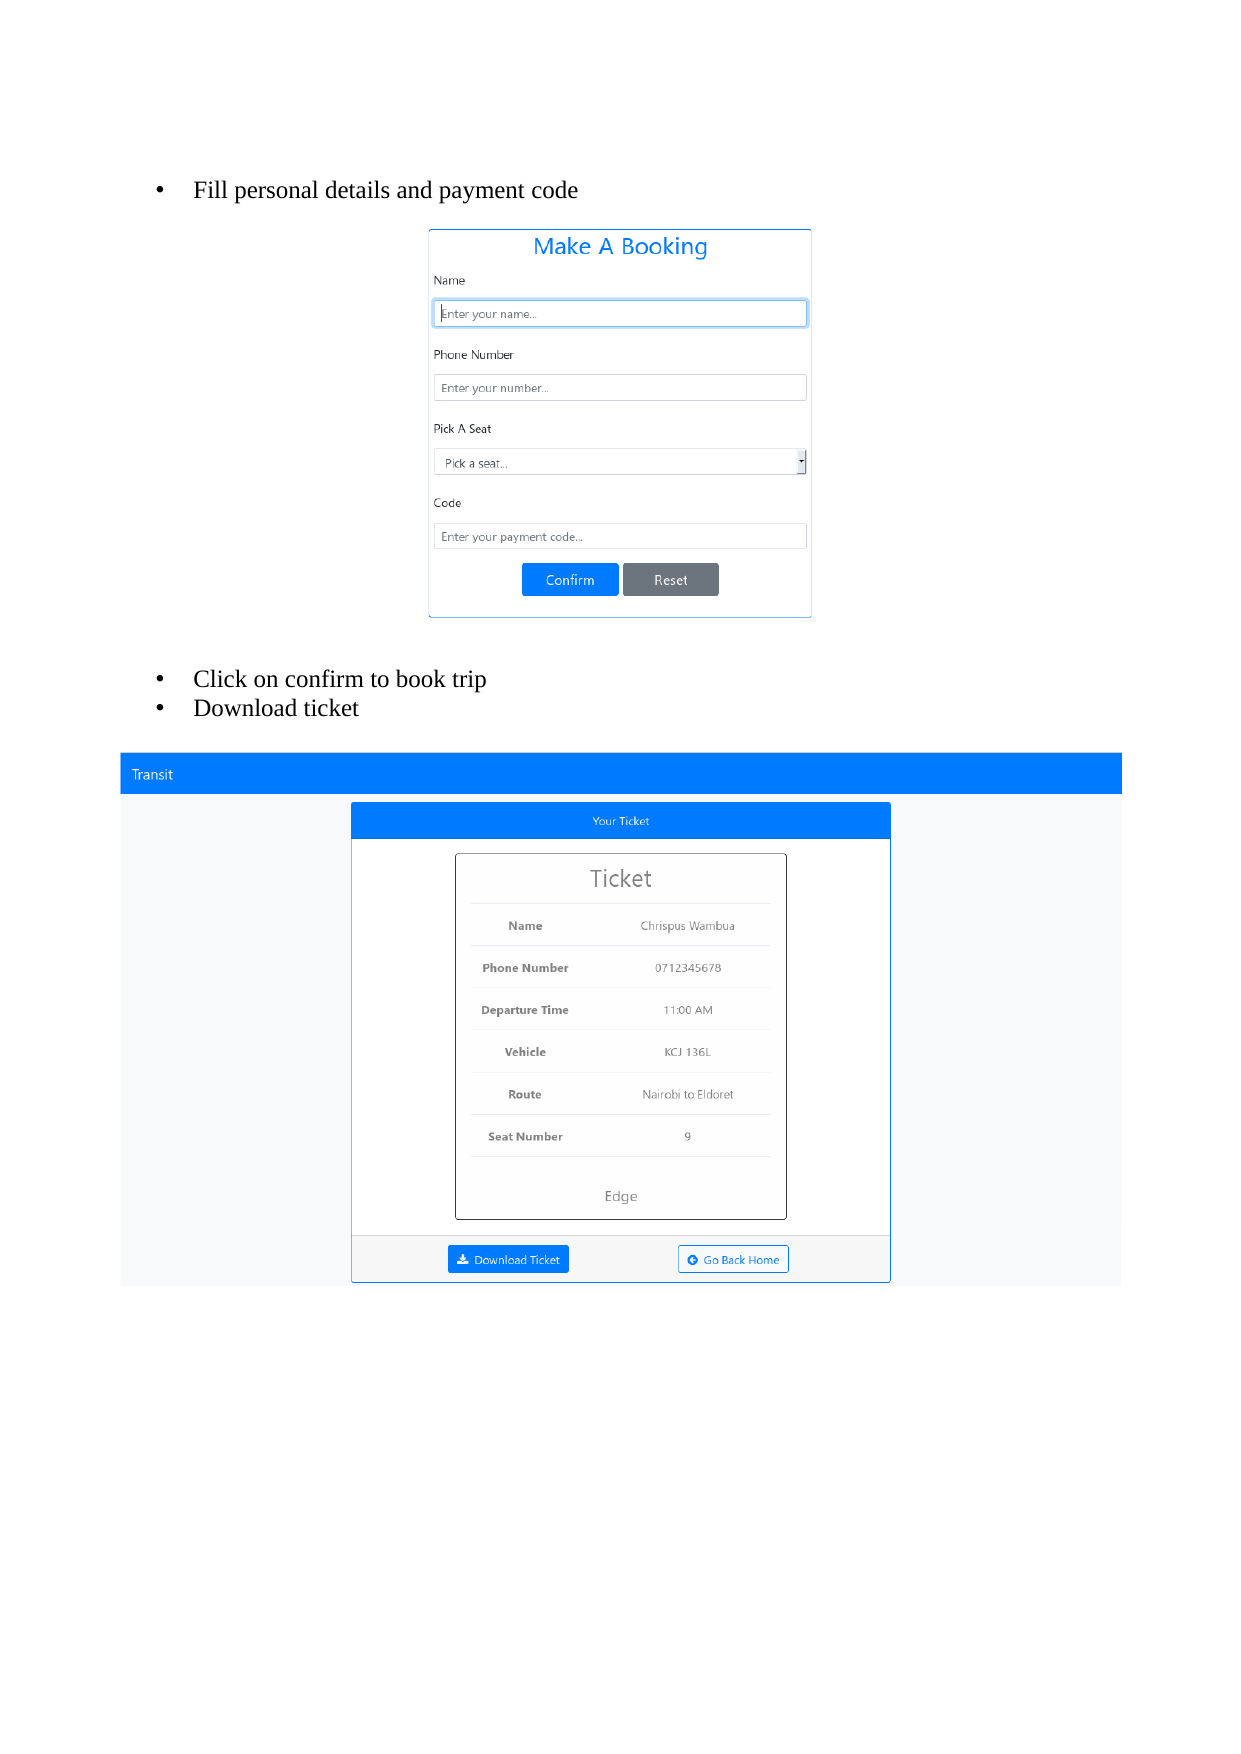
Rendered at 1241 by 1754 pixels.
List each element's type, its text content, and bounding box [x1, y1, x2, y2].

picture [118, 751, 1123, 1306]
list Download ticket [156, 693, 1122, 722]
picture [428, 228, 812, 618]
list Click on confirm to book trip [156, 664, 1122, 693]
list Fill personal details and payment code [156, 176, 1122, 204]
